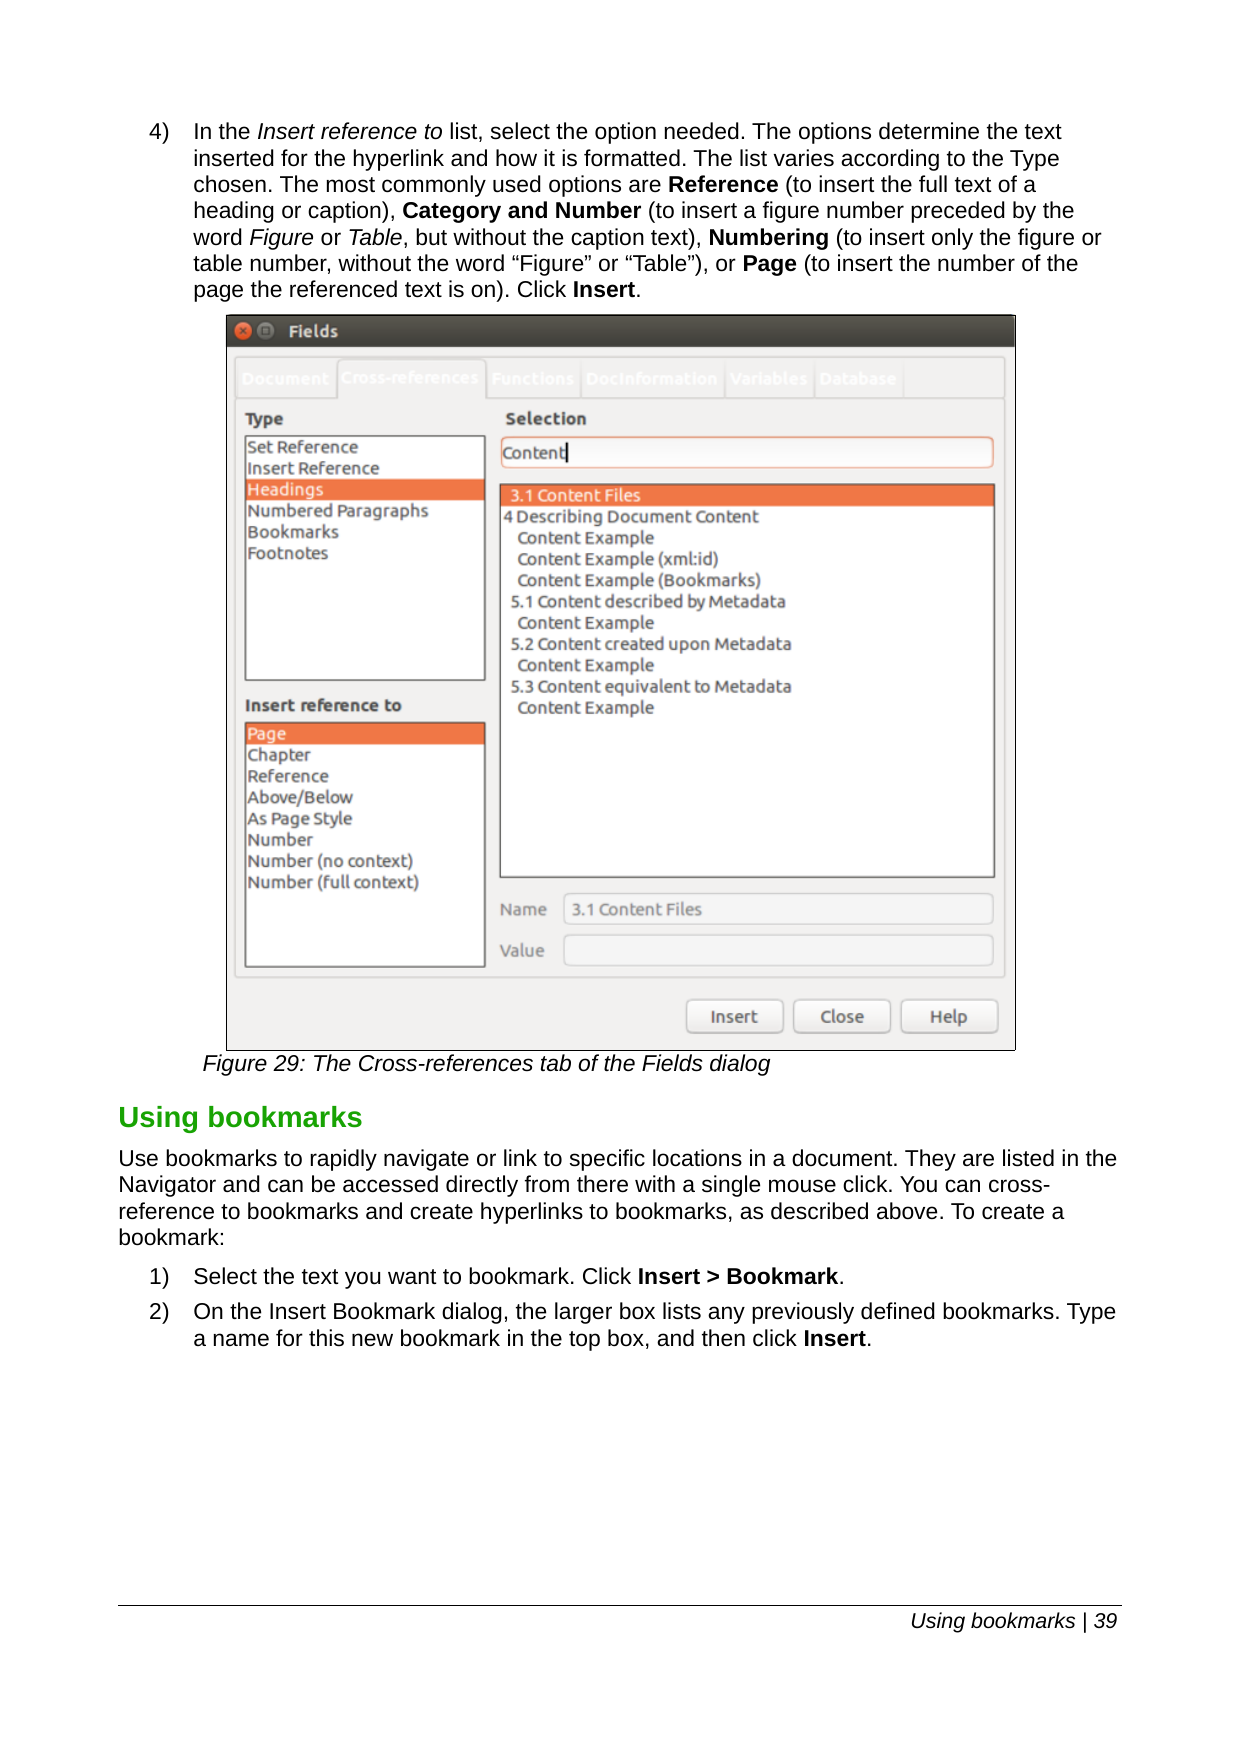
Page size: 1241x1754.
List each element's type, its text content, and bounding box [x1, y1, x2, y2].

text Use bookmarks to rapidly navigate or link to specific locations in a document. They are listed in the Navigator and can be accessed directly from there with a single mouse click. You can cross-reference to bookmarks and create hyperlinks to bookmarks, as described above. To create a bookmark: [118, 1145, 1122, 1250]
list In the Insert reference to list, select the option needed. The options determine the text inserted for the hyperlink and how it is formatted. The list varies according to the Type chosen. The most commonly used options are Reference (to insert the full text of a heading or caption), Category and Number (to insert a figure number preceded by the word Figure or Table, but without the caption text), Numbering (to insert only the figure or table number, without the word “Figure” or “Table”), or Page (to insert the number of the page the referenced text is on). Click Insert. [169, 118, 1122, 303]
text Figure 29: The Cross-references tab of the Fields dialog [202, 314, 1038, 1076]
subtitle Using bookmarks [118, 1100, 1122, 1133]
list Select the text you want to bookmark. Click Insert > Bookmark. [169, 1263, 1122, 1289]
picture [227, 316, 1015, 1050]
list On the Insert Bookmark dialog, the larger box lists any previously defined bookmarks. Type a name for this new bookmark in the top box, and then click Insert. [169, 1298, 1122, 1351]
